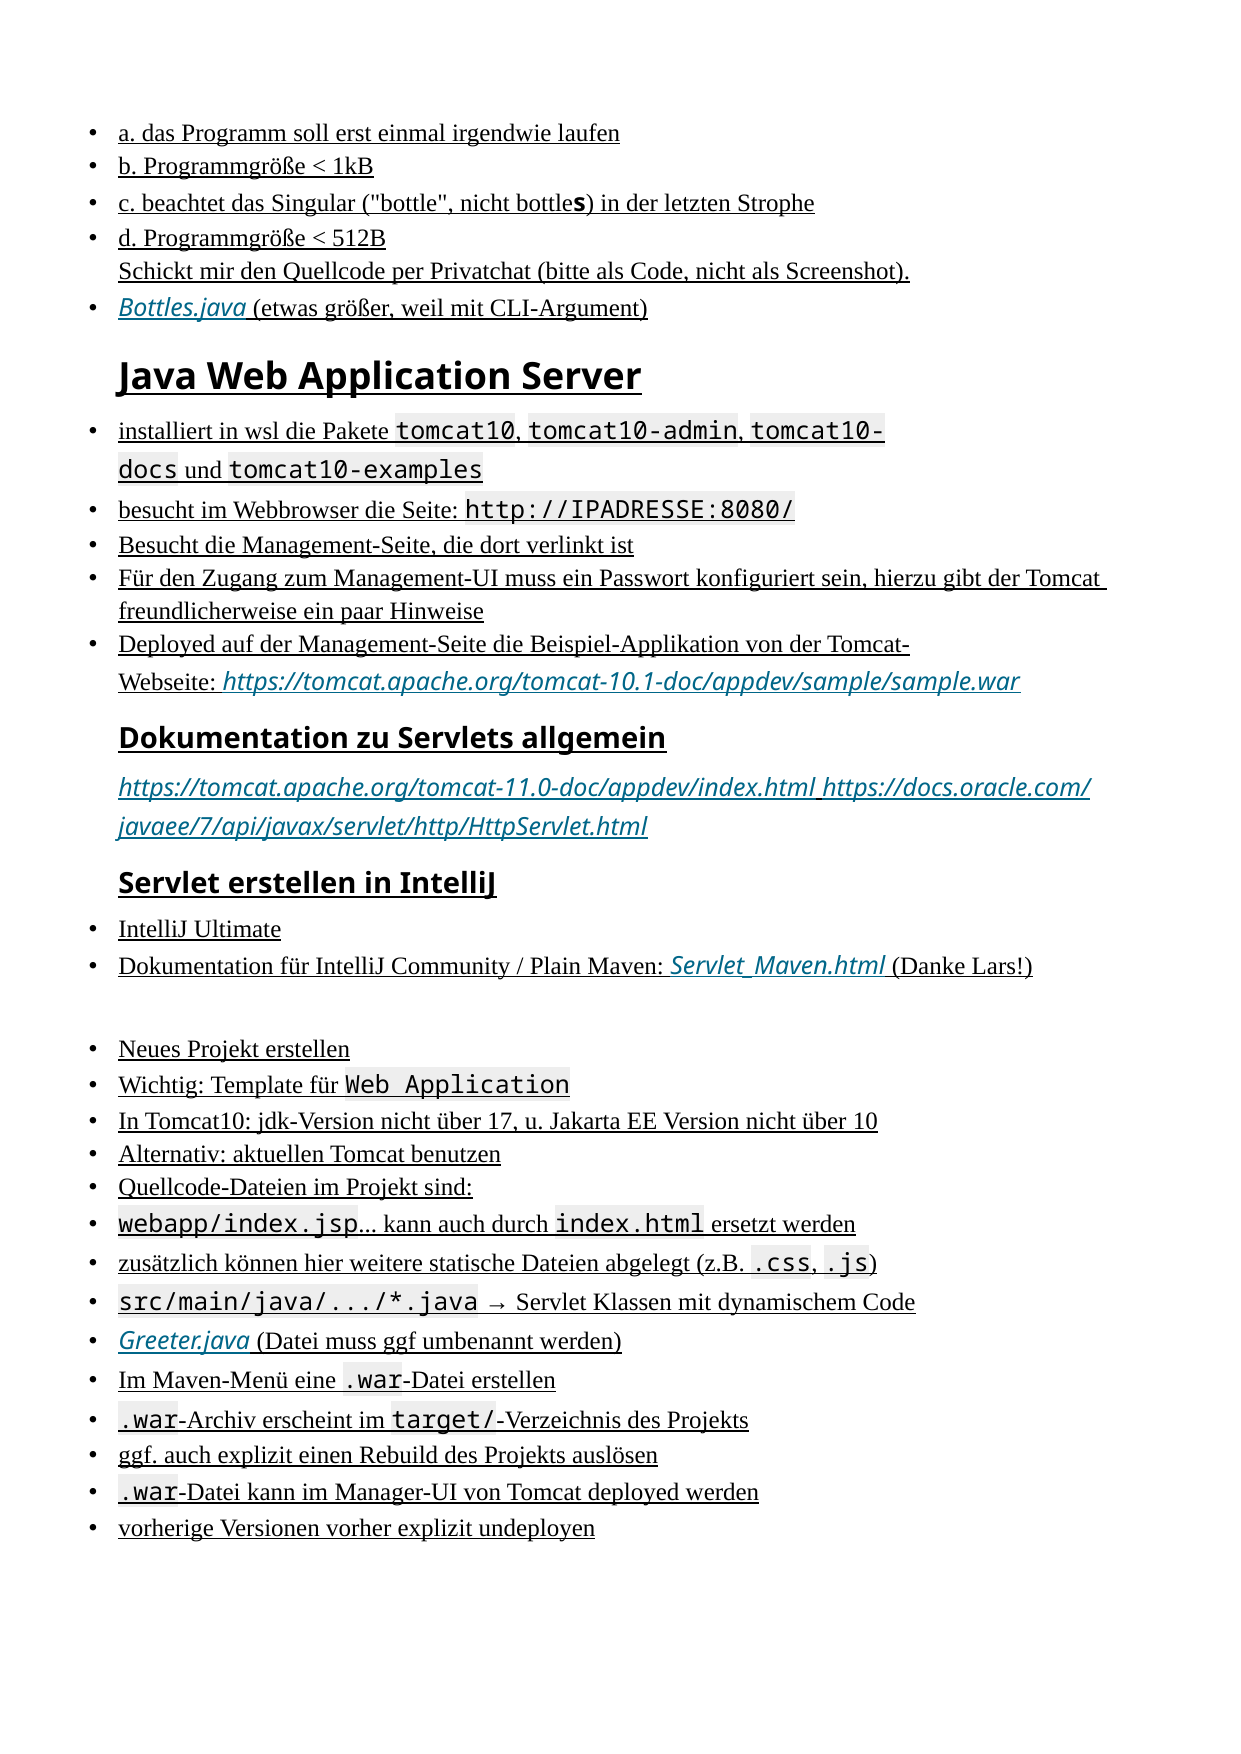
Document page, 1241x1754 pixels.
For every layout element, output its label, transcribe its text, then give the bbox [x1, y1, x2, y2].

list Quellcode-Dateien im Projekt sind: [118, 1172, 1122, 1201]
list a. das Programm soll erst einmal irgendwie laufen [118, 118, 1122, 147]
list .war-Archiv erscheint im target/-Verzeichnis des Projekts [118, 1401, 1122, 1435]
list Deployed auf der Management-Seite die Beispiel-Applikation von der Tomcat-Webseite: https://tomcat.apache.org/tomcat-10.1-doc/appdev/sample/sample.war [118, 629, 1122, 697]
list ggf. auch explizit einen Rebuild des Projekts auslösen [118, 1440, 1122, 1469]
subtitle Java Web Application Server [118, 349, 1122, 400]
list besucht im Webbrowser die Seite: http://IPADRESSE:8080/ [118, 491, 1122, 525]
list .war-Datei kann im Manager-UI von Tomcat deployed werden [118, 1473, 1122, 1507]
text https://tomcat.apache.org/tomcat-11.0-doc/appdev/index.html https://docs.oracle.com/javaee/7/api/javax/servlet/http/HttpServlet.html [118, 769, 1122, 842]
text Schickt mir den Quellcode per Privatchat (bitte als Code, nicht als Screenshot). [118, 256, 1122, 285]
list d. Programmgröße < 512B [118, 223, 1122, 252]
list In Tomcat10: jdk-Version nicht über 17, u. Jakarta EE Version nicht über 10 [118, 1106, 1122, 1135]
list Dokumentation für IntelliJ Community / Plain Maven: Servlet_Maven.html (Danke Lars!) [118, 947, 1122, 981]
list src/main/java/.../*.java → Servlet Klassen mit dynamischem Code [118, 1284, 1122, 1318]
list IntelliJ Ultimate [118, 914, 1122, 943]
subtitle Servlet erstellen in IntelliJ [118, 862, 1122, 902]
list zusätzlich können hier weitere statische Dateien abgelegt (z.B. .css, .js) [118, 1244, 1122, 1279]
list Neues Projekt erstellen [118, 1034, 1122, 1063]
list Greeter.java (Datei muss ggf umbenannt werden) [118, 1323, 1122, 1357]
subtitle Dokumentation zu Servlets allgemein [118, 717, 1122, 757]
list Besucht die Management-Seite, die dort verlinkt ist [118, 530, 1122, 559]
list Im Maven-Menü eine .war-Datei erstellen [118, 1362, 1122, 1396]
list Bottles.java (etwas größer, weil mit CLI-Argument) [118, 289, 1122, 323]
list Für den Zugang zum Management-UI muss ein Passwort konfiguriert sein, hierzu gibt der Tomcat freundlicherweise ein paar Hinweise [118, 563, 1122, 625]
list Wichtig: Template für Web Application [118, 1067, 1122, 1101]
list c. beachtet das Singular ("bottle", nicht bottles) in der letzten Strophe [118, 184, 1122, 218]
list installiert in wsl die Pakete tomcat10, tomcat10-admin, tomcat10-docs und tomcat10-examples [118, 413, 1122, 486]
list Alternativ: aktuellen Tomcat benutzen [118, 1139, 1122, 1168]
list vorherige Versionen vorher explizit undeployen [118, 1513, 1122, 1541]
list webapp/index.jsp... kann auch durch index.html ersetzt werden [118, 1205, 1122, 1239]
list b. Programmgröße < 1kB [118, 151, 1122, 180]
